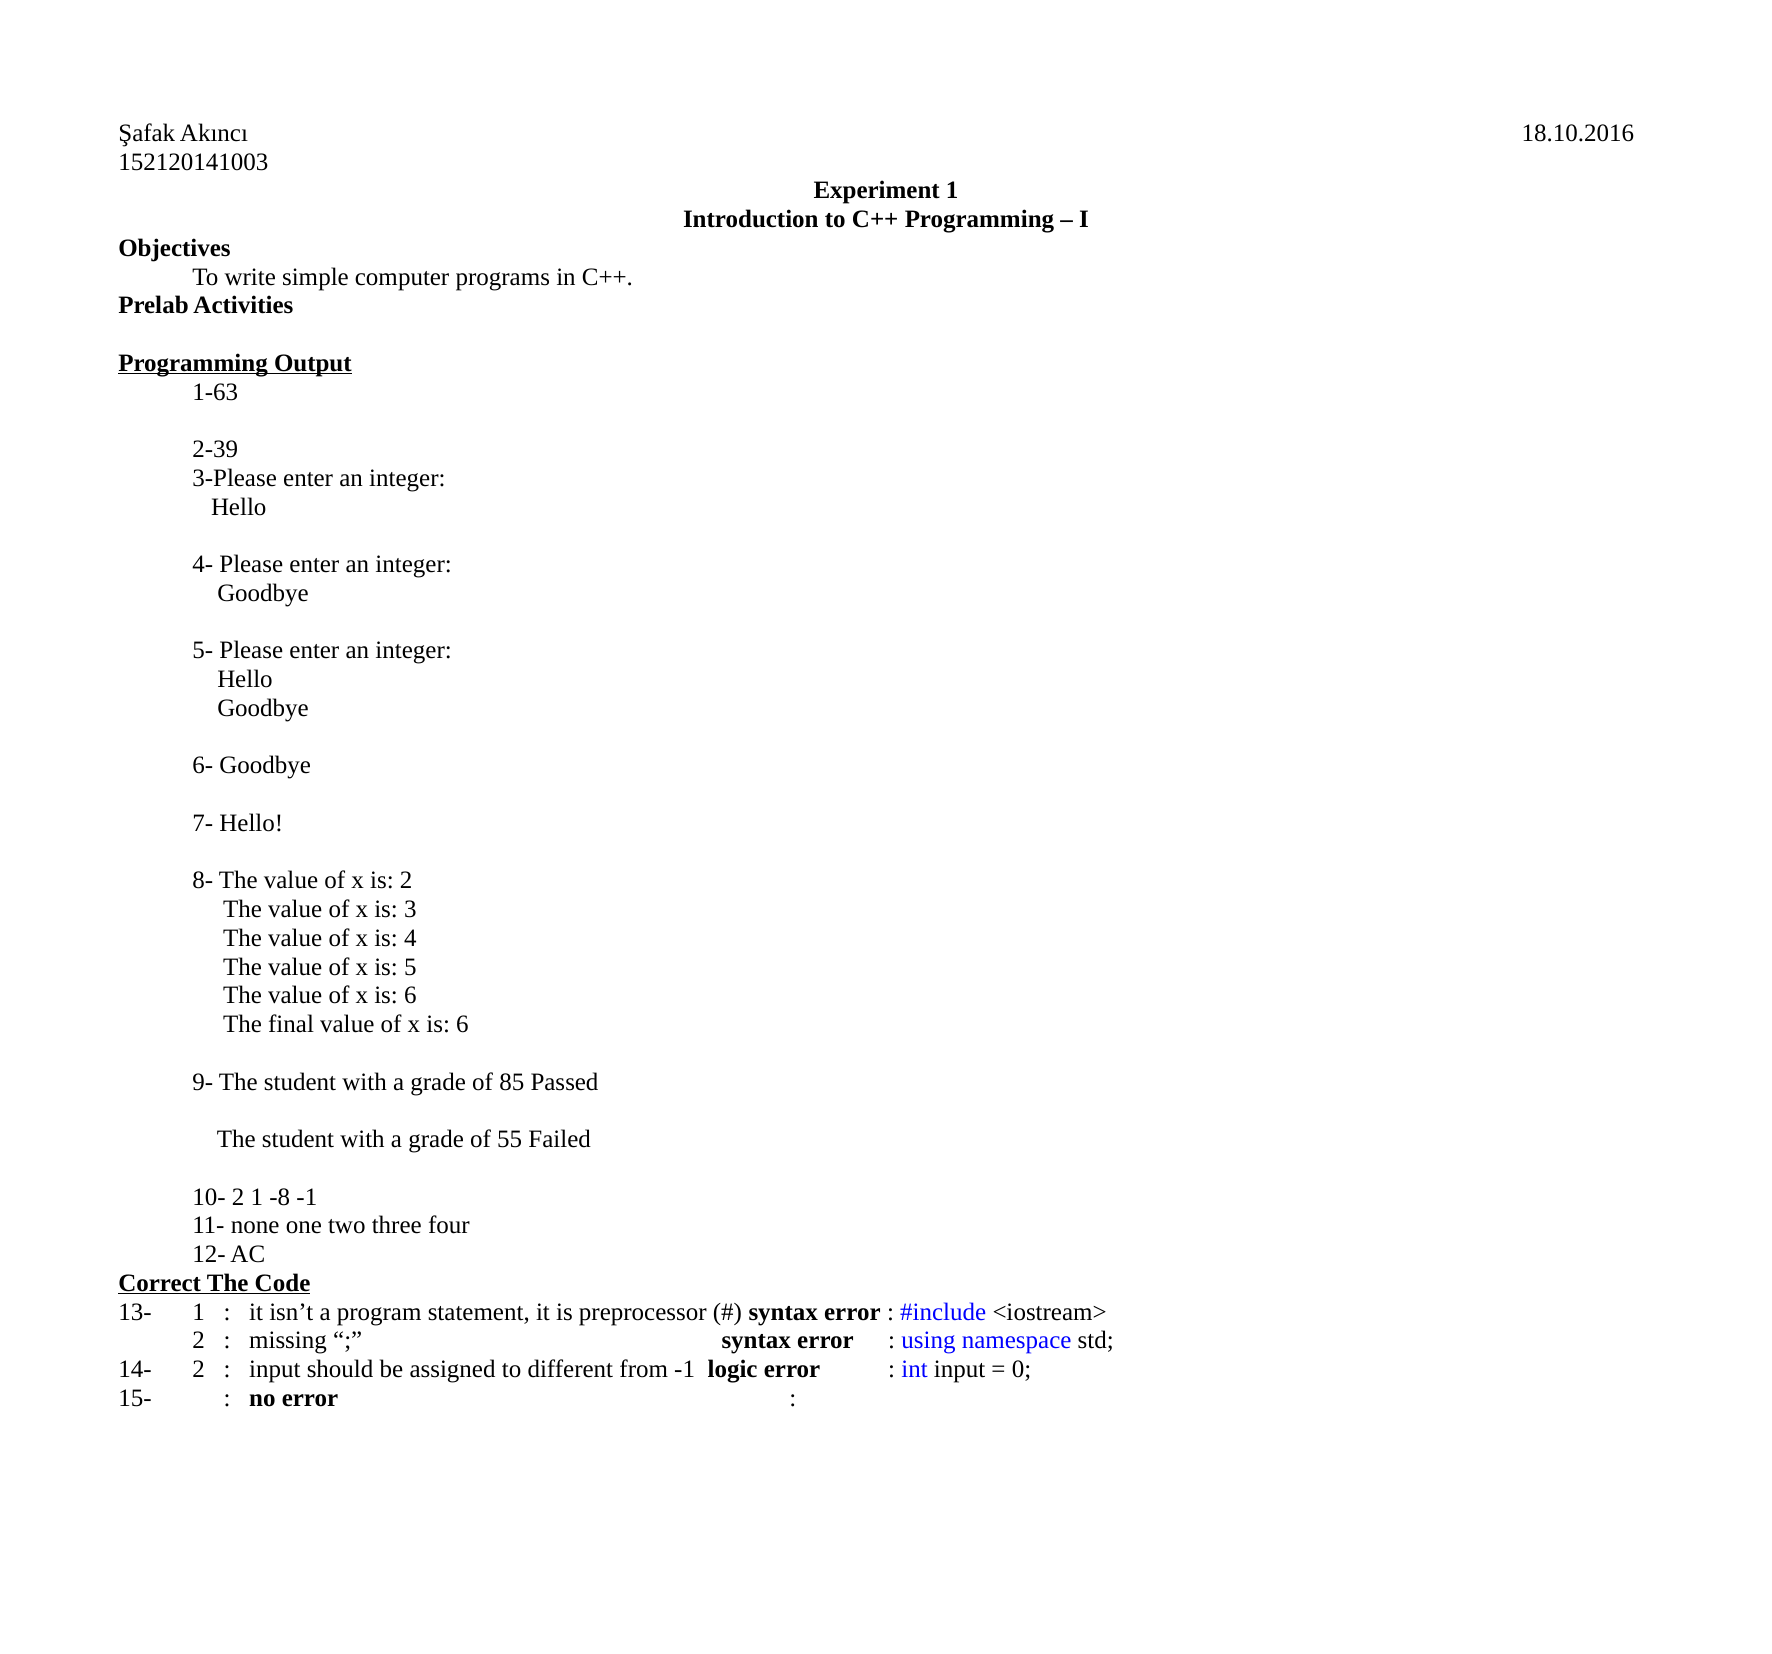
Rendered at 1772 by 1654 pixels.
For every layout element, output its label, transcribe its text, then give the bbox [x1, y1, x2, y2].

text 8- The value of x is: 2 [118, 866, 1653, 894]
text 14- 2 : input should be assigned to different from -1 logic error : int input = 0; [118, 1354, 1653, 1383]
text 1-63 [118, 377, 1653, 406]
text 5- Please enter an integer: [118, 636, 1653, 664]
text 6- Goodbye [118, 751, 1653, 779]
text 4- Please enter an integer: [118, 549, 1653, 578]
text Introduction to C++ Programming – I [118, 204, 1653, 233]
text 11- none one two three four [118, 1211, 1653, 1239]
text Programming Output [118, 348, 1653, 377]
text 7- Hello! [118, 808, 1653, 837]
text Goodbye [118, 578, 1653, 607]
text The value of x is: 5 [118, 952, 1653, 981]
text Prelab Activities [118, 291, 1653, 319]
text 152120141003 [118, 147, 1653, 176]
text The value of x is: 3 [118, 894, 1653, 923]
text The final value of x is: 6 [118, 1009, 1653, 1038]
text 12- AC [118, 1239, 1653, 1268]
text Correct The Code [118, 1268, 1653, 1297]
text 13- 1 : it isn’t a program statement, it is preprocessor (#) syntax error : #include <iostream> [118, 1297, 1653, 1326]
text Goodbye [118, 693, 1653, 722]
text The value of x is: 4 [118, 923, 1653, 952]
text The student with a grade of 55 Failed [118, 1124, 1653, 1153]
text 2-39 [118, 434, 1653, 463]
text Experiment 1 [118, 176, 1653, 204]
text To write simple computer programs in C++. [118, 262, 1653, 291]
text 3-Please enter an integer: [118, 463, 1653, 492]
text 9- The student with a grade of 85 Passed [118, 1067, 1653, 1096]
text 2 : missing “;” syntax error : using namespace std; [118, 1326, 1653, 1354]
text Şafak Akıncı 18.10.2016 [118, 118, 1653, 147]
text Objectives [118, 233, 1653, 262]
text The value of x is: 6 [118, 981, 1653, 1009]
text 10- 2 1 -8 -1 [118, 1182, 1653, 1211]
text 15- : no error : [118, 1383, 1653, 1412]
text Hello [118, 664, 1653, 693]
text Hello [118, 492, 1653, 521]
